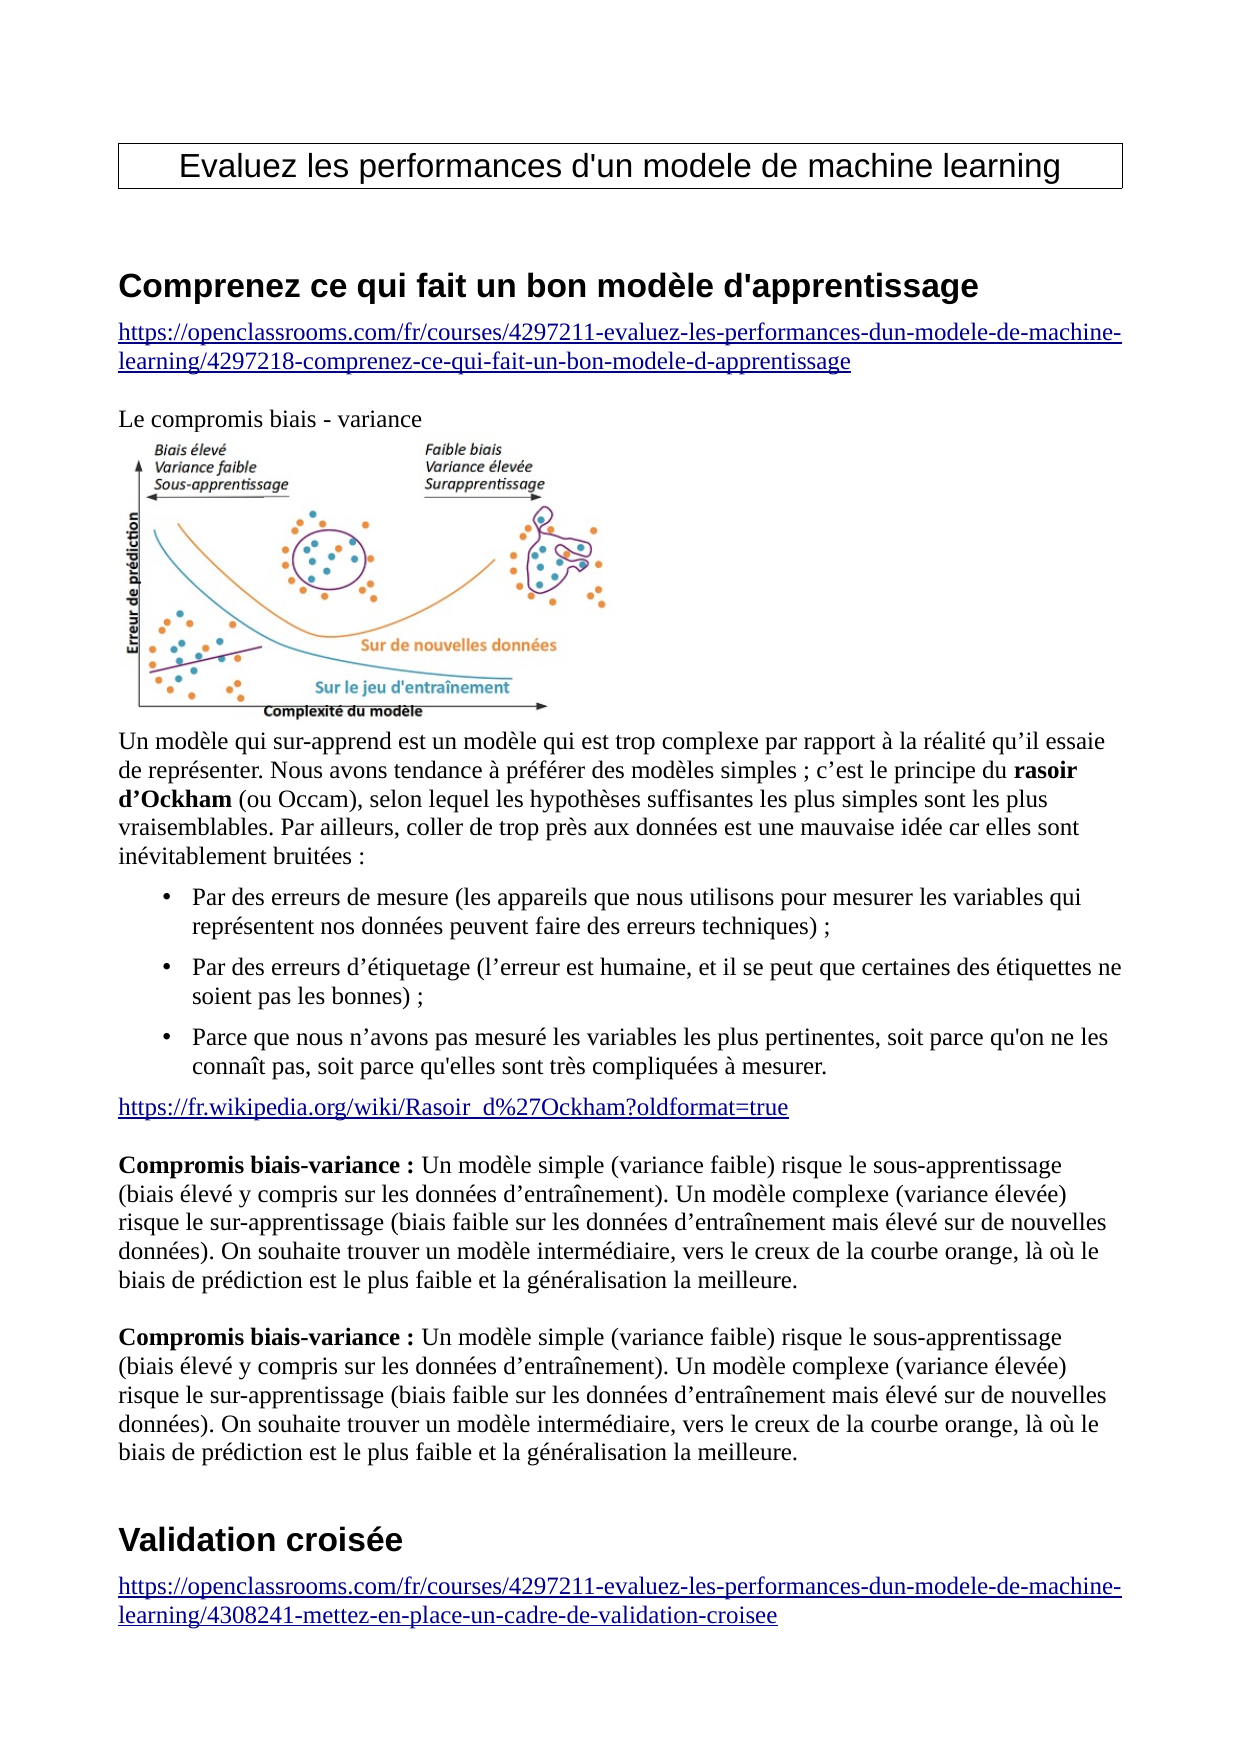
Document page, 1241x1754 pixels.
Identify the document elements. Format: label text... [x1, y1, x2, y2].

text Compromis biais-variance : Un modèle simple (variance faible) risque le sous-apprentissage (biais élevé y compris sur les données d’entraînement). Un modèle complexe (variance élevée) risque le sur-apprentissage (biais faible sur les données d’entraînement mais élevé sur de nouvelles données). On souhaite trouver un modèle intermédiaire, vers le creux de la courbe orange, là où le biais de prédiction est le plus faible et la généralisation la meilleure. [118, 1322, 1122, 1466]
list Par des erreurs de mesure (les appareils que nous utilisons pour mesurer les variables qui représentent nos données peuvent faire des erreurs techniques) ; [162, 882, 1122, 940]
text Compromis biais-variance : Un modèle simple (variance faible) risque le sous-apprentissage (biais élevé y compris sur les données d’entraînement). Un modèle complexe (variance élevée) risque le sur-apprentissage (biais faible sur les données d’entraînement mais élevé sur de nouvelles données). On souhaite trouver un modèle intermédiaire, vers le creux de la courbe orange, là où le biais de prédiction est le plus faible et la généralisation la meilleure. [118, 1150, 1122, 1294]
subtitle Comprenez ce qui fait un bon modèle d'apprentissage [118, 266, 1122, 305]
text https://fr.wikipedia.org/wiki/Rasoir_d%27Ockham?oldformat=true [118, 1092, 1122, 1121]
text https://openclassrooms.com/fr/courses/4297211-evaluez-les-performances-dun-modele-de-machine- [118, 317, 1122, 342]
subtitle Validation croisée [118, 1520, 1122, 1559]
picture [118, 432, 618, 727]
list Parce que nous n’avons pas mesuré les variables les plus pertinentes, soit parce qu'on ne les connaît pas, soit parce qu'elles sont très compliquées à mesurer. [162, 1022, 1122, 1080]
text Le compromis biais - variance [118, 404, 1122, 432]
text https://openclassrooms.com/fr/courses/4297211-evaluez-les-performances-dun-modele-de-machine- [118, 1571, 1122, 1596]
text learning/4297218-comprenez-ce-qui-fait-un-bon-modele-d-apprentissage [118, 344, 1122, 375]
text Un modèle qui sur-apprend est un modèle qui est trop complexe par rapport à la réalité qu’il essaie de représenter. Nous avons tendance à préférer des modèles simples ; c’est le principe du rasoir d’Ockham (ou Occam), selon lequel les hypothèses suffisantes les plus simples sont les plus vraisemblables. Par ailleurs, coller de trop près aux données est une mauvaise idée car elles sont inévitablement bruitées : [118, 726, 1122, 870]
text learning/4308241-mettez-en-place-un-cadre-de-validation-croisee [118, 1598, 1122, 1629]
subtitle Evaluez les performances d'un modele de machine learning [119, 144, 1122, 188]
list Par des erreurs d’étiquetage (l’erreur est humaine, et il se peut que certaines des étiquettes ne soient pas les bonnes) ; [162, 952, 1122, 1010]
